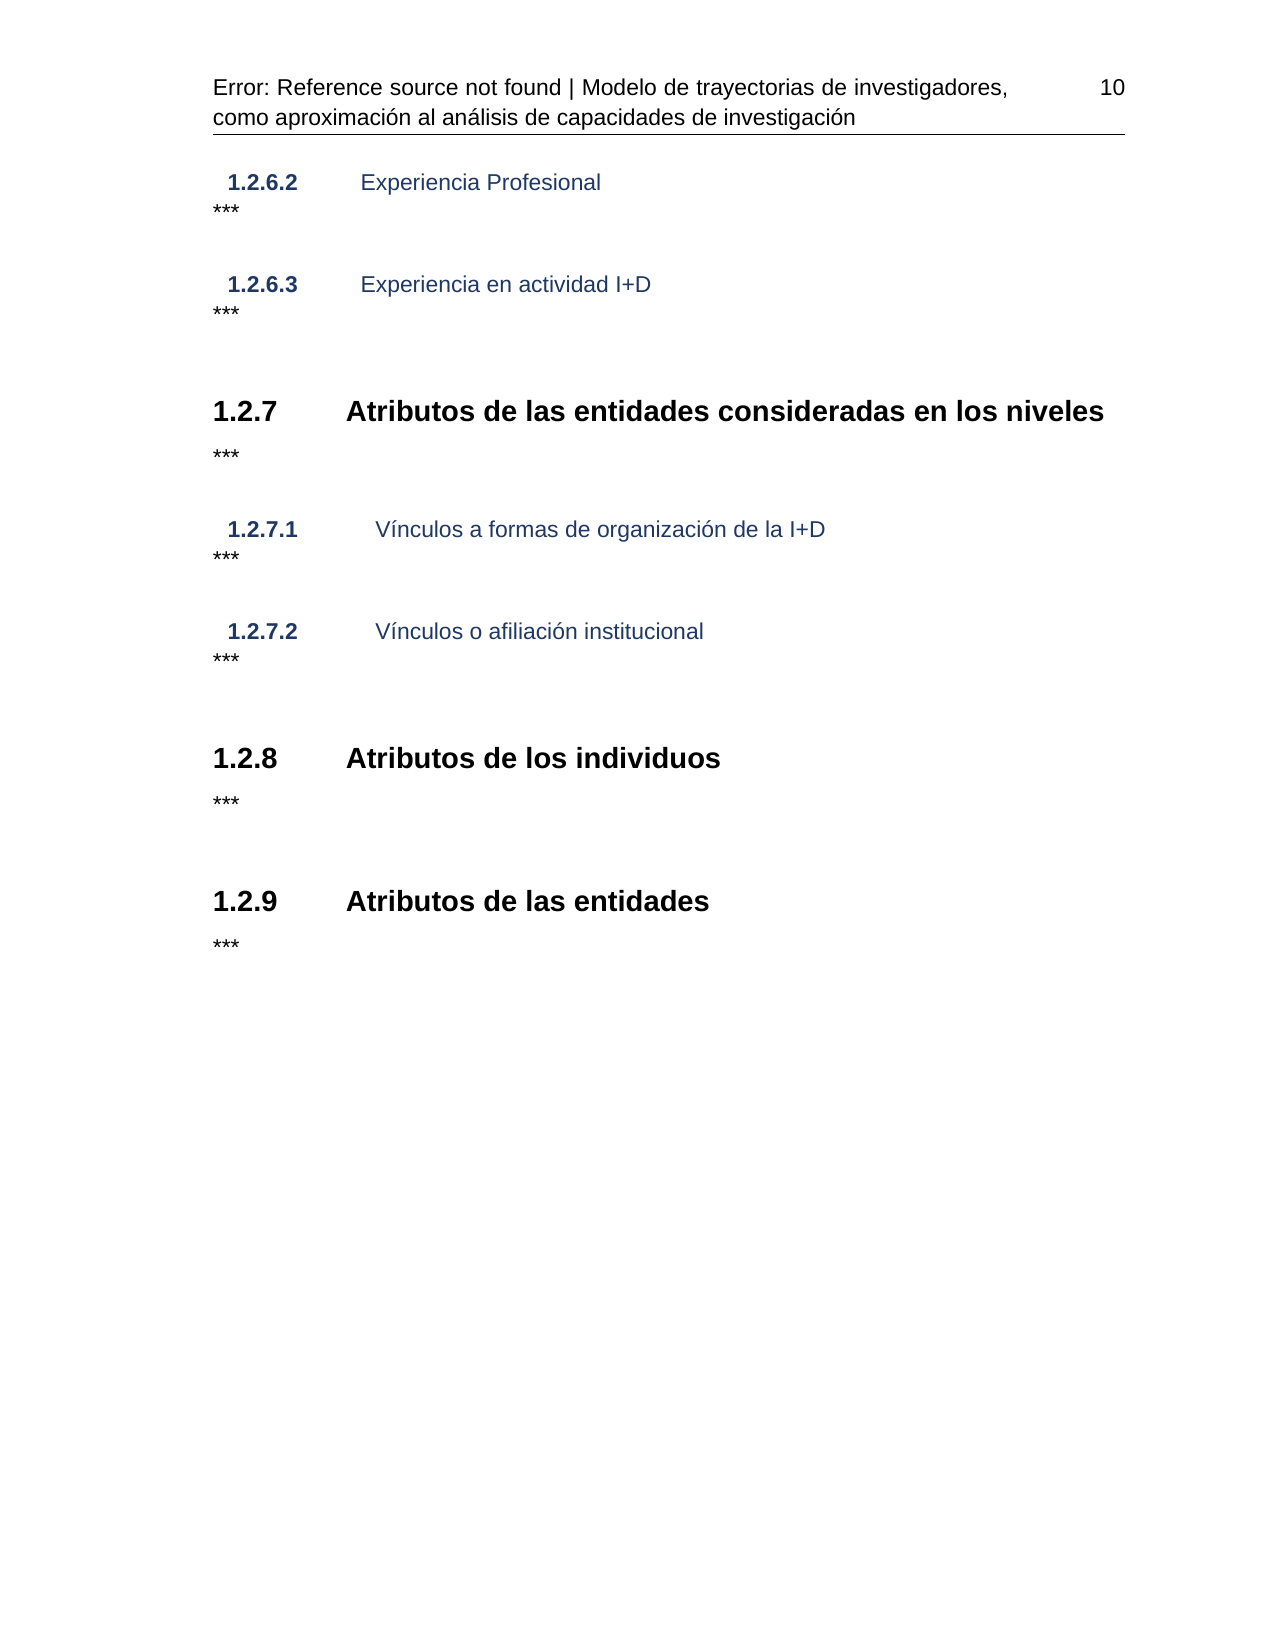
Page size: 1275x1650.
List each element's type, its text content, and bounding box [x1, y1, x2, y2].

subtitle Atributos de las entidades consideradas en los niveles [213, 394, 1125, 427]
text *** [213, 934, 1125, 960]
text *** [213, 791, 1125, 817]
subtitle Experiencia en actividad I+D [227, 271, 1125, 297]
subtitle Vínculos a formas de organización de la I+D [227, 516, 1125, 542]
text *** [213, 301, 1125, 327]
text *** [213, 648, 1125, 674]
text *** [213, 444, 1125, 470]
text *** [213, 199, 1125, 225]
subtitle Atributos de las entidades [213, 884, 1125, 917]
subtitle Atributos de los individuos [213, 741, 1125, 774]
subtitle Vínculos o afiliación institucional [227, 618, 1125, 644]
text *** [213, 546, 1125, 572]
subtitle Experiencia Profesional [227, 169, 1125, 195]
